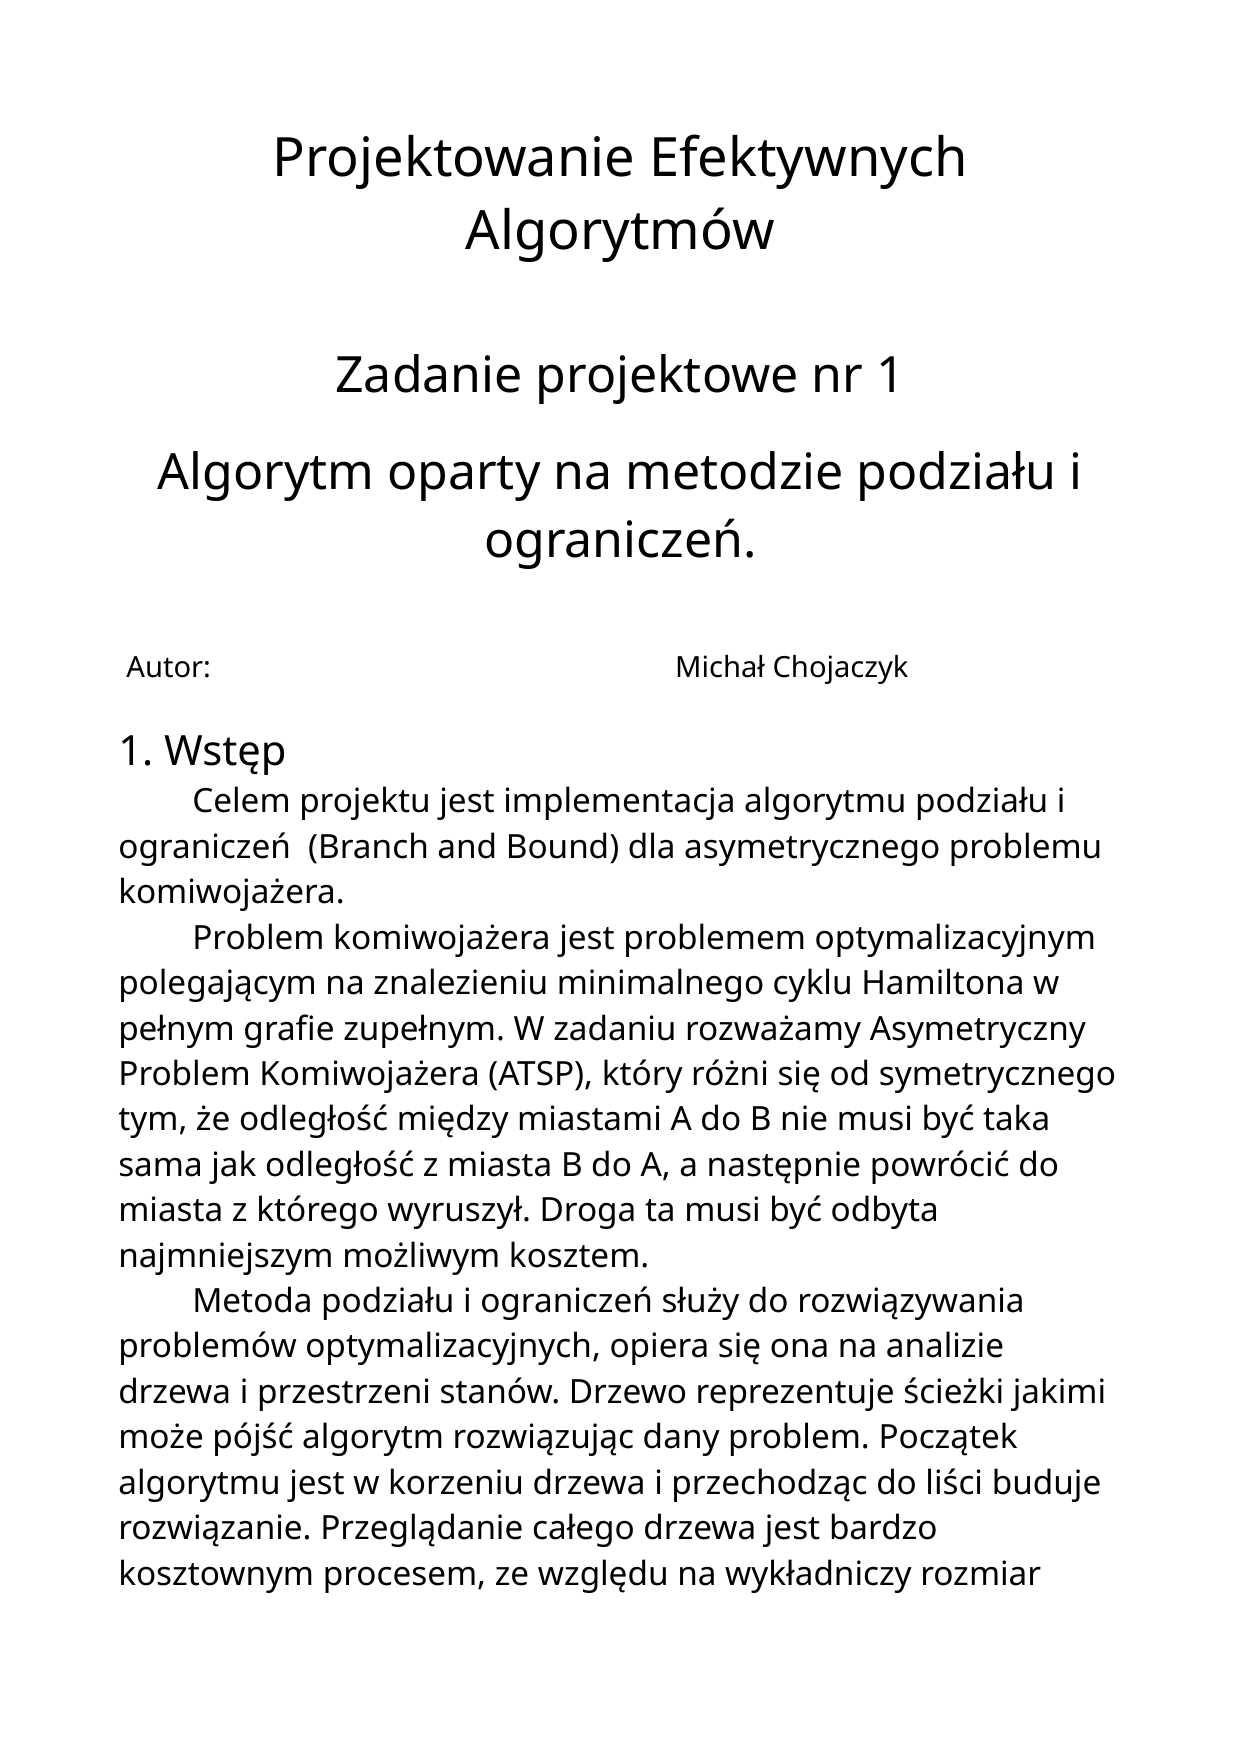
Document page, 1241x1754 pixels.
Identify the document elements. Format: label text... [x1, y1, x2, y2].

text 1. Wstęp [118, 720, 1122, 777]
text Problem komiwojażera jest problemem optymalizacyjnym polegającym na znalezieniu minimalnego cyklu Hamiltona w pełnym grafie zupełnym. W zadaniu rozważamy Asymetryczny Problem Komiwojażera (ATSP), który różni się od symetrycznego tym, że odległość między miastami A do B nie musi być taka sama jak odległość z miasta B do A, a następnie powrócić do miasta z którego wyruszył. Droga ta musi być odbyta najmniejszym możliwym kosztem. [118, 913, 1122, 1277]
text Zadanie projektowe nr 1 [118, 339, 1122, 407]
text Projektowanie Efektywnych Algorytmów [118, 118, 1122, 266]
text Metoda podziału i ograniczeń służy do rozwiązywania problemów optymalizacyjnych, opiera się ona na analizie drzewa i przestrzeni stanów. Drzewo reprezentuje ścieżki jakimi może pójść algorytm rozwiązując dany problem. Początek algorytmu jest w korzeniu drzewa i przechodząc do liści buduje rozwiązanie. Przeglądanie całego drzewa jest bardzo kosztownym procesem, ze względu na wykładniczy rozmiar [118, 1277, 1122, 1595]
text Celem projektu jest implementacja algorytmu podziału i ograniczeń (Branch and Bound) dla asymetrycznego problemu komiwojażera. [118, 777, 1122, 913]
table_header Autor: [115, 647, 664, 686]
table_header Michał Chojaczyk [664, 647, 1207, 686]
text Algorytm oparty na metodzie podziału i ograniczeń. [118, 436, 1122, 572]
